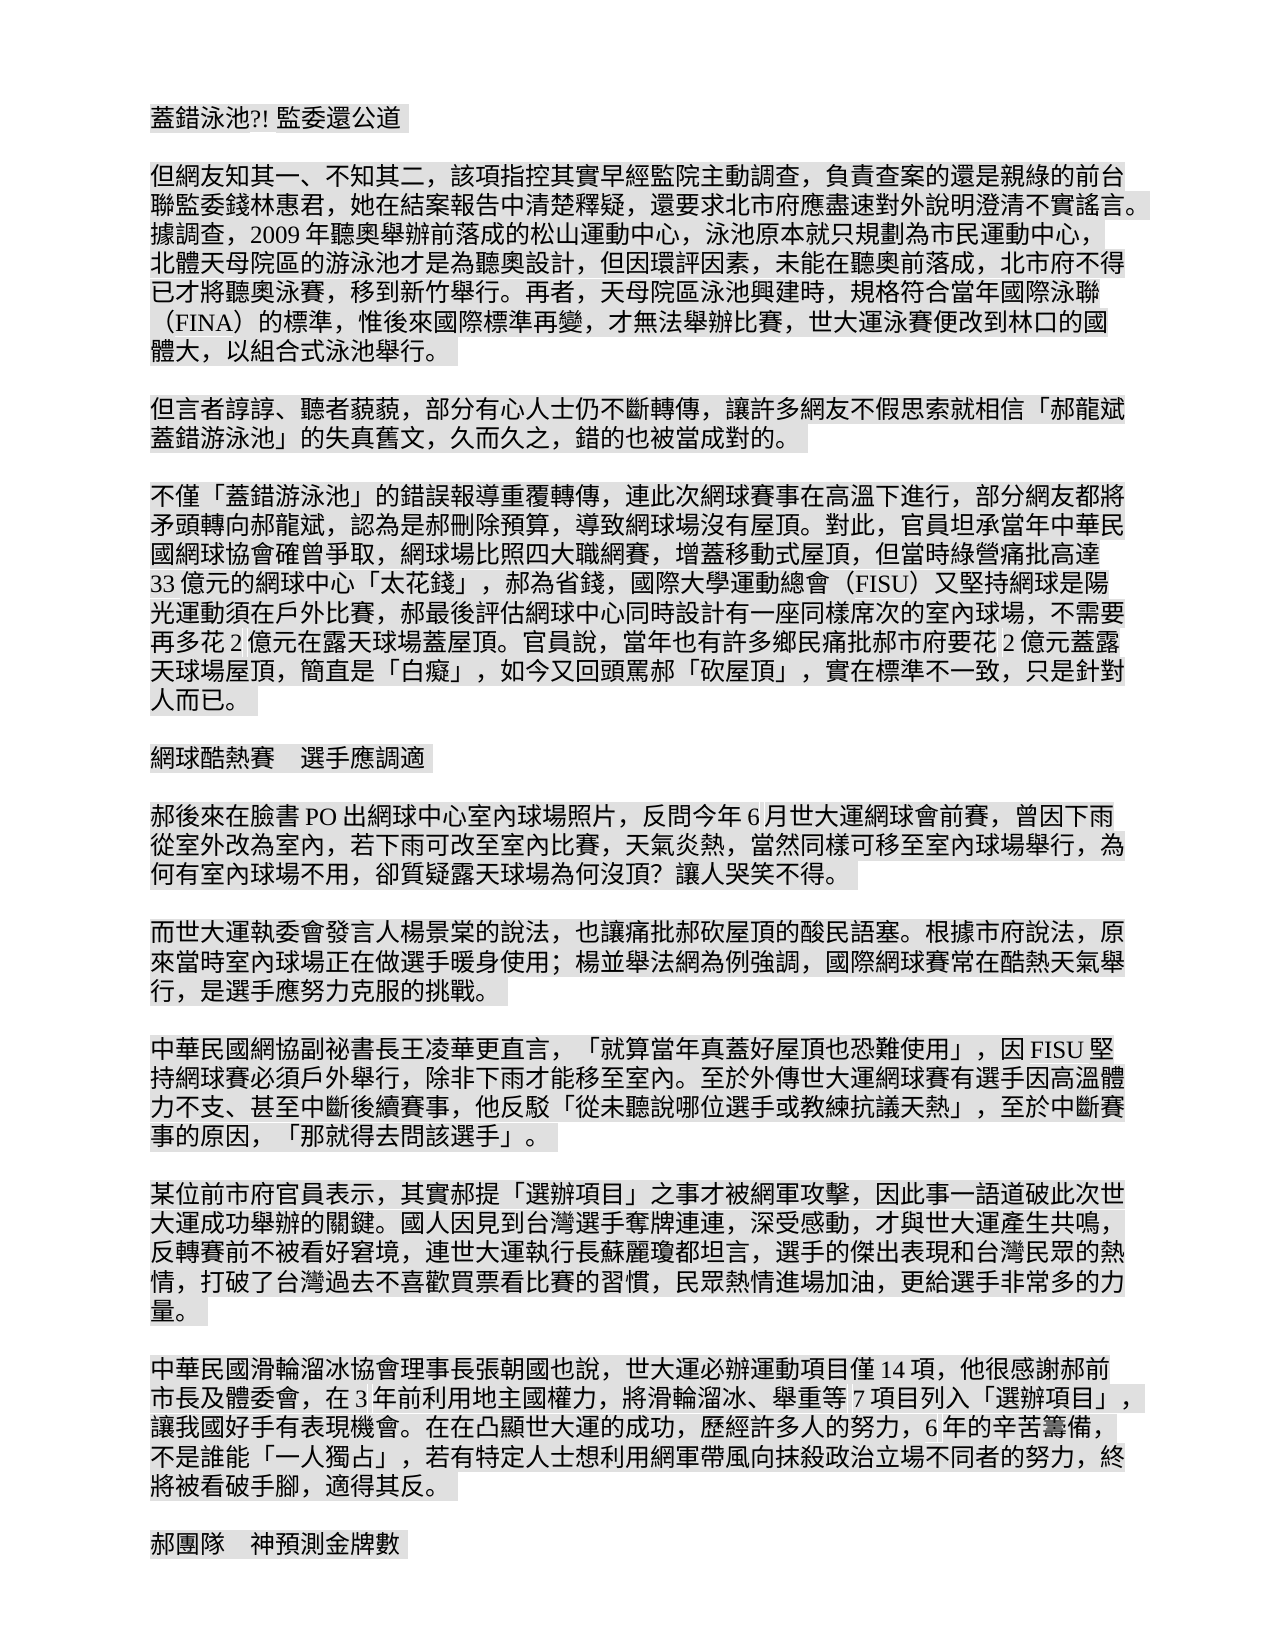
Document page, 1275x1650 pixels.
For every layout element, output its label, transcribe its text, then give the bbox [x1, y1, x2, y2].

text https://m.nownews.com/news/2604451 我記得柯p剛上任對舉辦世大運是不屑，且很多看法是不專業的。 其中也把他請來的體育官員氣的掛冠求去。 很多工作發包，宣傳行銷則在跌跌撞撞中完成，讓人捏了把冷汗。 自己也自嘲要把他平安度過就好。 如今在體育選手的表現不錯下，整個情勢逆轉，則他就搖身變成大功臣。 只能說這個社會的造神抹黑，顛倒黑白，洗腦的功力已經無與倫比。 -------------------------------------------------------------------------- 世大運造謠解碼 揭 暗黑網軍踩郝捧柯 台北世大運風光落幕，相較於台北市長柯P支持度水漲船高，全力爭取世大運主辦權的前市長郝龍斌，卻身陷抹黑難脫身。 儘管郝市府團隊，在賽前即替中華隊爭取奪牌利基，3年前斷言金牌數的「神預言」也全數兌現，但郝臉書卻仍遭「暗黑網軍」引用錯誤報導，大量攻擊洗版，意欲抹殺郝團隊的努力，不僅世大運網球選手冒酷暑比賽，要郝負責，監察院已調查完畢、還郝清白的「蓋錯游泳池」，也被舊事重提抹黑，令人起疑網軍「捧柯打郝」的背後原因，極不單純。 台北世大運上周圓滿落幕，台灣以26金、34銀、30銅，得牌數世界排名第三，不僅中華代表隊成為台灣英雄，與世大運有關的政治人物，支持度大都上升，柯P就是最明顯的例子，唯有曾親赴布魯塞爾向各國拉票拉票，積極建設軟硬體的郝龍斌，卻在世大運期間，飽受網軍攻擊，並遭有心人引述過往錯誤報導留言洗版，讓郝成為暗黑網軍攻擊下，「有功無賞」的受害者。 挑對自選賽 網攻掀舊帳 「郝臉書留言數平日大多1、2百則，世大運期間留言數卻動輒2、3千，許多發言還選在凌晨2、3點間大量湧入，確實很像網軍帶風向的攻擊手法。」一位曾在選舉時被網軍大量攻擊的藍委私下指出。 據了解，郝因已卸任市長，不想掠人之美，直至8月18日（世大運開幕前天）起，才在臉書上談世大運，一開始留言人數無明顯增減，但直至郝龍斌8月27日早上，在臉書中提到主辦城市專屬優勢「世大運挑選項目」，間接促成此次世大運中華代表隊金牌數破表，臉書留言數即從平日1、2百人暴增至3千多人，多數是半夜湧進，不僅酸他「愛沾光」「快去選里長」，還引述郝任內被爆建不合格游泳池、刪除網球中心戶外網球場屋頂等負面報導，郝粉則反嗆「就是想讓柯P獨享光環」。 一名市府官員私下感嘆，此次世大運成功關鍵是選手得牌破紀錄，而如此亮眼的成績，確實是因當年選辦項目策略成功；而且郝不但爭辦世大運有功，6年籌備期，郝任期也超過一半，網軍以「想沾光」「收割」來批評郝，實在不公允。尤其世大運期間有網路媒體，反覆引用某親綠電子報2012年評論文章〈從游泳池見證馬郝的無能與浪費〉，內文稱北市好不容易取得2017世大運主辦權，但預定世大運使用的北體游泳館剛花12億元新建，卻因場地不符國際規定，還得再花費20億元新建一座「郝浪費的游泳池」，也讓鄉民反覆引用此錯誤報導。 蓋錯泳池?! 監委還公道 但網友知其一、不知其二，該項指控其實早經監院主動調查，負責查案的還是親綠的前台聯監委錢林惠君，她在結案報告中清楚釋疑，還要求北市府應盡速對外說明澄清不實謠言。據調查，2009年聽奧舉辦前落成的松山運動中心，泳池原本就只規劃為市民運動中心，北體天母院區的游泳池才是為聽奧設計，但因環評因素，未能在聽奧前落成，北市府不得已才將聽奧泳賽，移到新竹舉行。再者，天母院區泳池興建時，規格符合當年國際泳聯（FINA）的標準，惟後來國際標準再變，才無法舉辦比賽，世大運泳賽便改到林口的國體大，以組合式泳池舉行。 但言者諄諄、聽者藐藐，部分有心人士仍不斷轉傳，讓許多網友不假思索就相信「郝龍斌蓋錯游泳池」的失真舊文，久而久之，錯的也被當成對的。 不僅「蓋錯游泳池」的錯誤報導重覆轉傳，連此次網球賽事在高溫下進行，部分網友都將矛頭轉向郝龍斌，認為是郝刪除預算，導致網球場沒有屋頂。對此，官員坦承當年中華民國網球協會確曾爭取，網球場比照四大職網賽，增蓋移動式屋頂，但當時綠營痛批高達33億元的網球中心「太花錢」，郝為省錢，國際大學運動總會（FISU）又堅持網球是陽光運動須在戶外比賽，郝最後評估網球中心同時設計有一座同樣席次的室內球場，不需要再多花2億元在露天球場蓋屋頂。官員說，當年也有許多鄉民痛批郝市府要花2億元蓋露天球場屋頂，簡直是「白癡」，如今又回頭罵郝「砍屋頂」，實在標準不一致，只是針對人而已。 網球酷熱賽 選手應調適 郝後來在臉書PO出網球中心室內球場照片，反問今年6月世大運網球會前賽，曾因下雨從室外改為室內，若下雨可改至室內比賽，天氣炎熱，當然同樣可移至室內球場舉行，為何有室內球場不用，卻質疑露天球場為何沒頂？讓人哭笑不得。 而世大運執委會發言人楊景棠的說法，也讓痛批郝砍屋頂的酸民語塞。根據市府說法，原來當時室內球場正在做選手暖身使用；楊並舉法網為例強調，國際網球賽常在酷熱天氣舉行，是選手應努力克服的挑戰。 中華民國網協副祕書長王凌華更直言，「就算當年真蓋好屋頂也恐難使用」，因FISU堅持網球賽必須戶外舉行，除非下雨才能移至室內。至於外傳世大運網球賽有選手因高溫體力不支、甚至中斷後續賽事，他反駁「從未聽說哪位選手或教練抗議天熱」，至於中斷賽事的原因，「那就得去問該選手」。 某位前市府官員表示，其實郝提「選辦項目」之事才被網軍攻擊，因此事一語道破此次世大運成功舉辦的關鍵。國人因見到台灣選手奪牌連連，深受感動，才與世大運產生共鳴，反轉賽前不被看好窘境，連世大運執行長蘇麗瓊都坦言，選手的傑出表現和台灣民眾的熱情，打破了台灣過去不喜歡買票看比賽的習慣，民眾熱情進場加油，更給選手非常多的力量。 中華民國滑輪溜冰協會理事長張朝國也說，世大運必辦運動項目僅14項，他很感謝郝前市長及體委會，在3年前利用地主國權力，將滑輪溜冰、舉重等7項目列入「選辦項目」，讓我國好手有表現機會。在在凸顯世大運的成功，歷經許多人的努力，6年的辛苦籌備，不是誰能「一人獨占」，若有特定人士想利用網軍帶風向抹殺政治立場不同者的努力，終將被看破手腳，適得其反。 郝團隊 神預測金牌數 世大運落幕，台灣獲得26金34銀30銅，獎牌數搶進前3名，讓國人擊掌歡呼，興奮不已；但有媒體卻意外發現，早在3年前，郝市府就曾透過發言人張其強公開預測，此次中華隊應可奪得26面金牌數，該項預言被網友封為「神預測」。 面對外界要求張其強「再報個明牌」，他笑著說，自己沒有神通，這個「算牌」是當時的市府團隊與各單項協會共同的努力成果，當時大家就想找出最有利台灣選手的「挑選項目」，讓中華隊在國人面前盡量拿獎牌，事後果然驗證大家的努力，他希望大家能重視曾為世大運一起努力的同事，就算是無名英雄，也要多給他們掌聲。 [150, 75, 1125, 1559]
